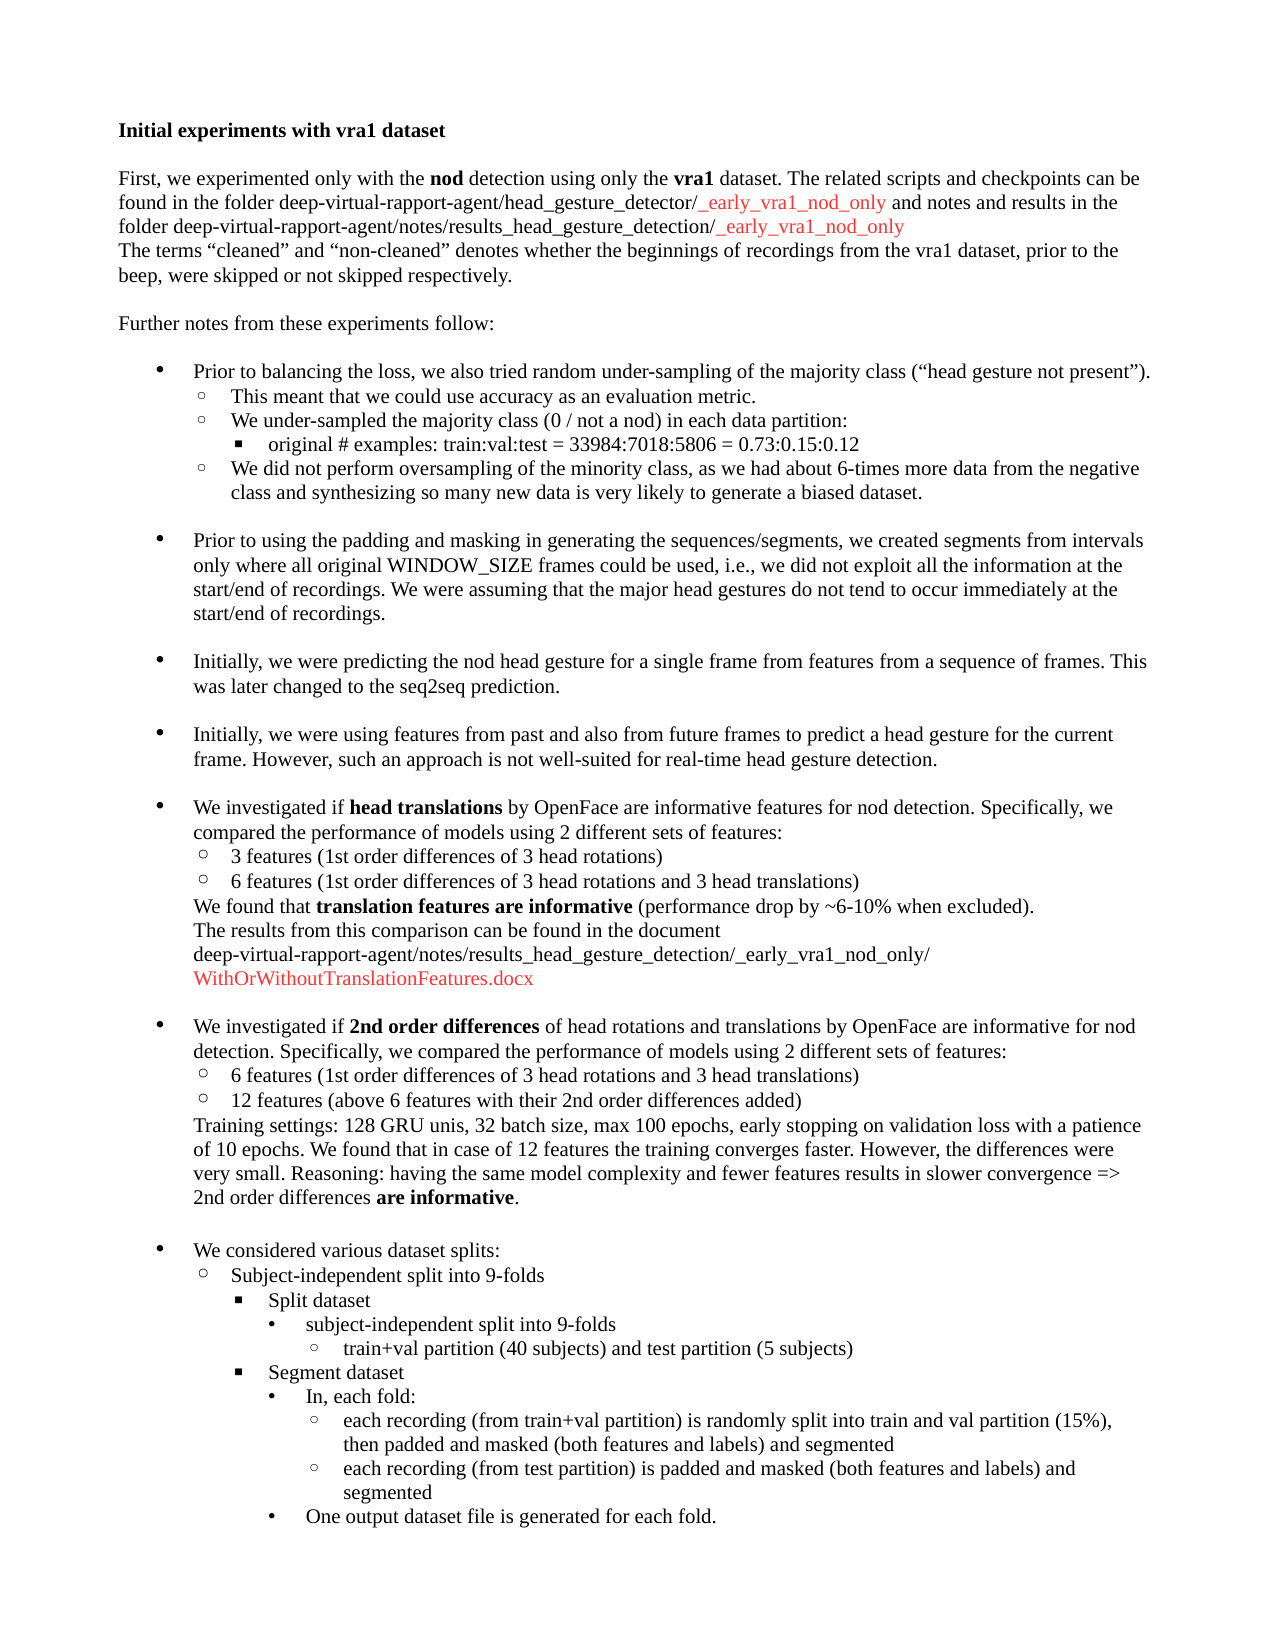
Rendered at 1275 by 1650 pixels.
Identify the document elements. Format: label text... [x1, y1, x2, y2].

text Further notes from these experiments follow: [118, 311, 1157, 335]
text Initial experiments with vra1 dataset [118, 118, 1157, 142]
list In, each fold: [268, 1384, 1157, 1408]
list Subject-independent split into 9-folds [193, 1263, 1157, 1288]
list We considered various dataset splits: [156, 1238, 1157, 1263]
list Prior to using the padding and masking in generating the sequences/segments, we created segments from intervals only where all original WINDOW_SIZE frames could be used, i.e., we did not exploit all the information at the start/end of recordings. We were assuming that the major head gestures do not tend to occur immediately at the start/end of recordings. [156, 528, 1157, 625]
list Segment dataset [231, 1360, 1157, 1384]
list 12 features (above 6 features with their 2nd order differences added) [193, 1088, 1157, 1113]
list 6 features (1st order differences of 3 head rotations and 3 head translations) [193, 1063, 1157, 1088]
list Split dataset [231, 1288, 1157, 1312]
list One output dataset file is generated for each fold. [268, 1504, 1157, 1528]
list We did not perform oversampling of the minority class, as we had about 6-times more data from the negative class and synthesizing so many new data is very likely to generate a biased dataset. [193, 456, 1157, 504]
list each recording (from train+val partition) is randomly split into train and val partition (15%), then padded and masked (both features and labels) and segmented [306, 1408, 1157, 1456]
list Prior to balancing the loss, we also tried random under-sampling of the majority class (“head gesture not present”). [156, 359, 1157, 384]
text First, we experimented only with the nod detection using only the vra1 dataset. The related scripts and checkpoints can be found in the folder deep-virtual-rapport-agent/head_gesture_detector/_early_vra1_nod_only and notes and results in the folder deep-virtual-rapport-agent/notes/results_head_gesture_detection/_early_vra1_nod_only The terms “cleaned” and “non-cleaned” denotes whether the beginnings of recordings from the vra1 dataset, prior to the beep, were skipped or not skipped respectively. [118, 166, 1157, 287]
list This meant that we could use accuracy as an evaluation metric. [193, 384, 1157, 408]
list We investigated if 2nd order differences of head rotations and translations by OpenFace are informative for nod detection. Specifically, we compared the performance of models using 2 different sets of features: [156, 1014, 1157, 1063]
list original # examples: train:val:test = 33984:7018:5806 = 0.73:0.15:0.12 [231, 432, 1157, 456]
list Training settings: 128 GRU unis, 32 batch size, max 100 epochs, early stopping on validation loss with a patience of 10 epochs. We found that in case of 12 features the training converges faster. However, the differences were very small. Reasoning: having the same model complexity and fewer features results in slower convergence => 2nd order differences are informative. [156, 1113, 1157, 1238]
list 6 features (1st order differences of 3 head rotations and 3 head translations) [193, 869, 1157, 894]
list train+val partition (40 subjects) and test partition (5 subjects) [306, 1336, 1157, 1360]
list We under-sampled the majority class (0 / not a nod) in each data partition: [193, 408, 1157, 432]
list subject-independent split into 9-folds [268, 1312, 1157, 1336]
list We investigated if head translations by OpenFace are informative features for nod detection. Specifically, we compared the performance of models using 2 different sets of features: [156, 795, 1157, 844]
list each recording (from test partition) is padded and masked (both features and labels) and segmented [306, 1456, 1157, 1504]
list Initially, we were using features from past and also from future frames to predict a head gesture for the current frame. However, such an approach is not well-suited for real-time head gesture detection. [156, 722, 1157, 771]
list Initially, we were predicting the nod head gesture for a single frame from features from a sequence of frames. This was later changed to the seq2seq prediction. [156, 649, 1157, 698]
list 3 features (1st order differences of 3 head rotations) [193, 844, 1157, 869]
list We found that translation features are informative (performance drop by ~6-10% when excluded). The results from this comparison can be found in the document deep-virtual-rapport-agent/notes/results_head_gesture_detection/_early_vra1_nod_only/WithOrWithoutTranslationFeatures.docx [156, 894, 1157, 990]
